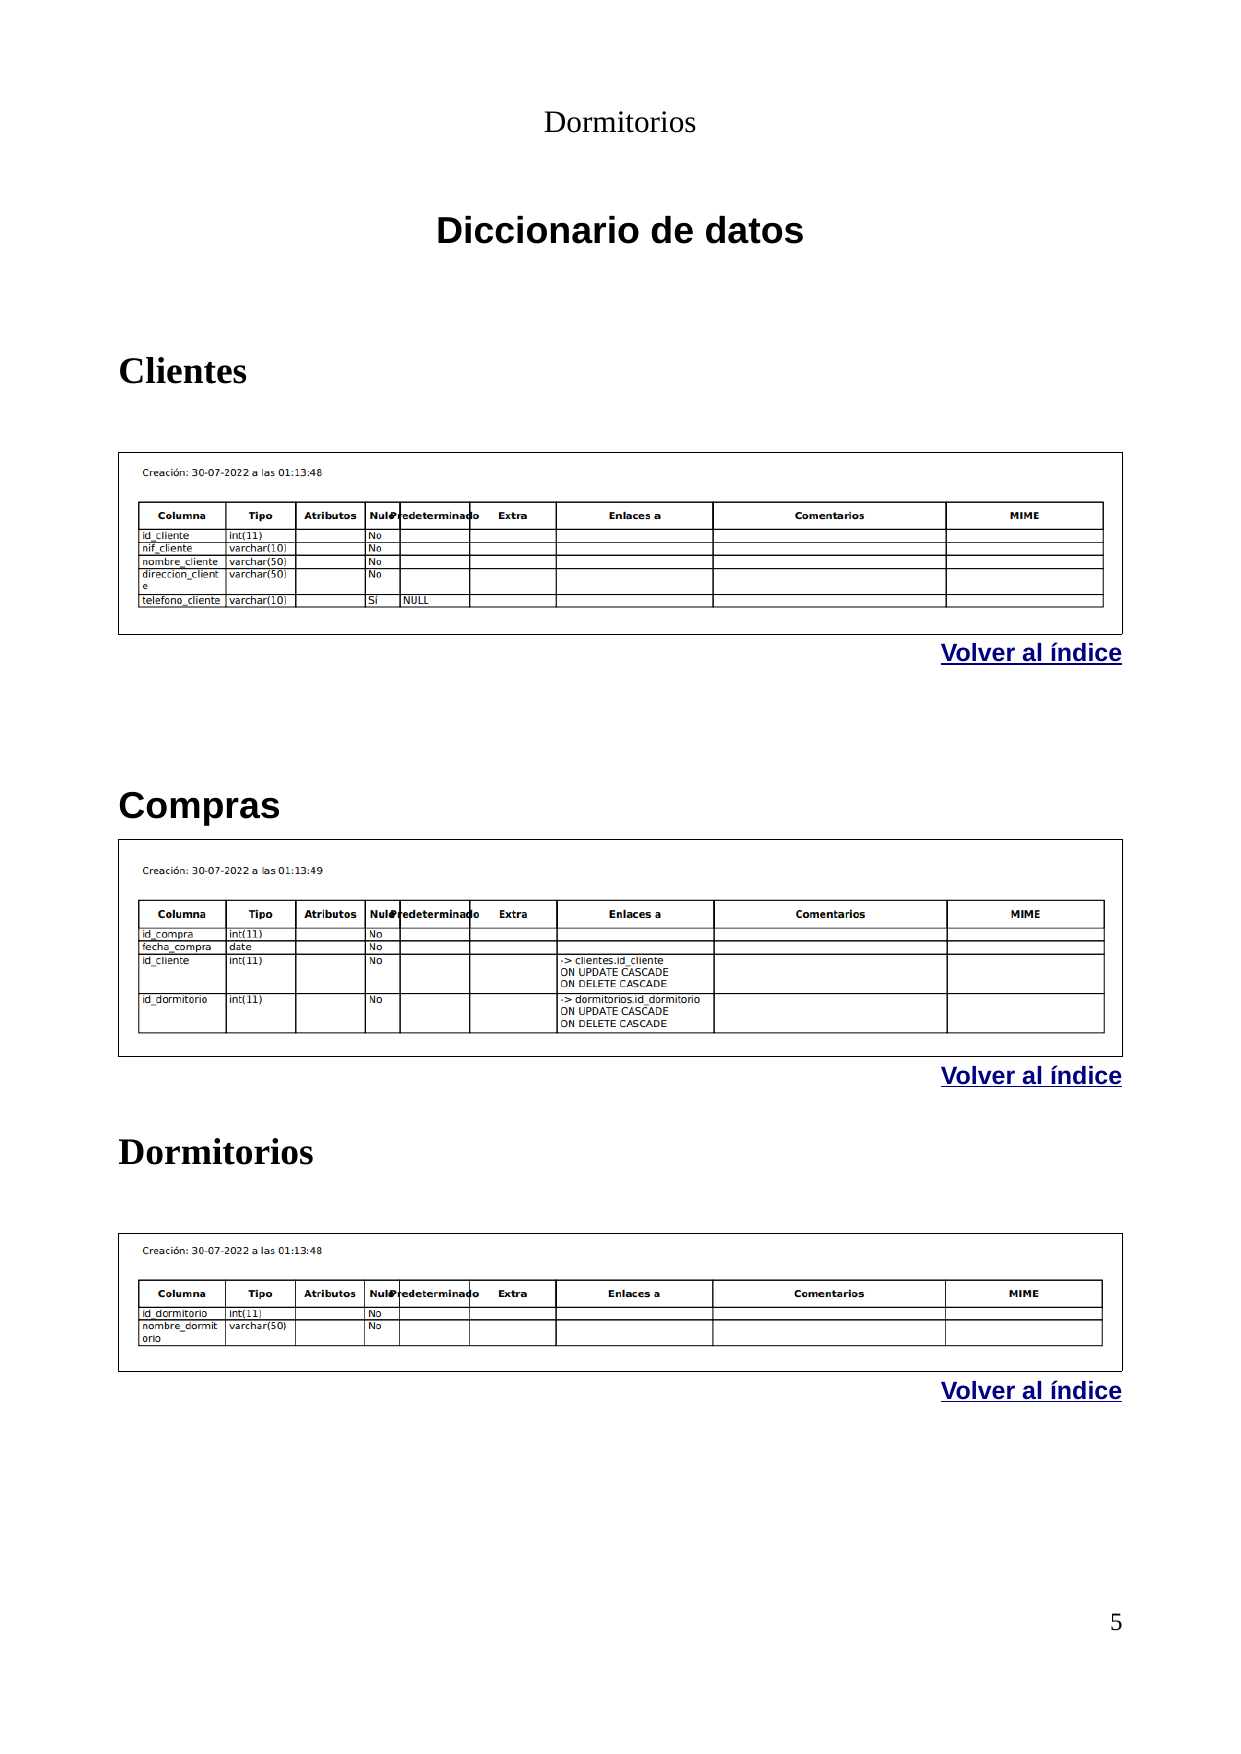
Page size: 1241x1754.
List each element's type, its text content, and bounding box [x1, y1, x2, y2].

text [119, 453, 1122, 634]
text [119, 840, 1122, 1056]
text Volver al índice [118, 1057, 1122, 1090]
picture [121, 841, 1119, 1054]
picture [121, 454, 1119, 631]
text Volver al índice [118, 635, 1122, 667]
subtitle Diccionario de datos [118, 208, 1122, 251]
subtitle Clientes [118, 348, 1122, 392]
picture [121, 1235, 1119, 1369]
subtitle Compras [118, 783, 1122, 826]
subtitle Dormitorios [118, 1129, 1122, 1172]
text Volver al índice [118, 1372, 1122, 1404]
text [119, 1234, 1122, 1371]
